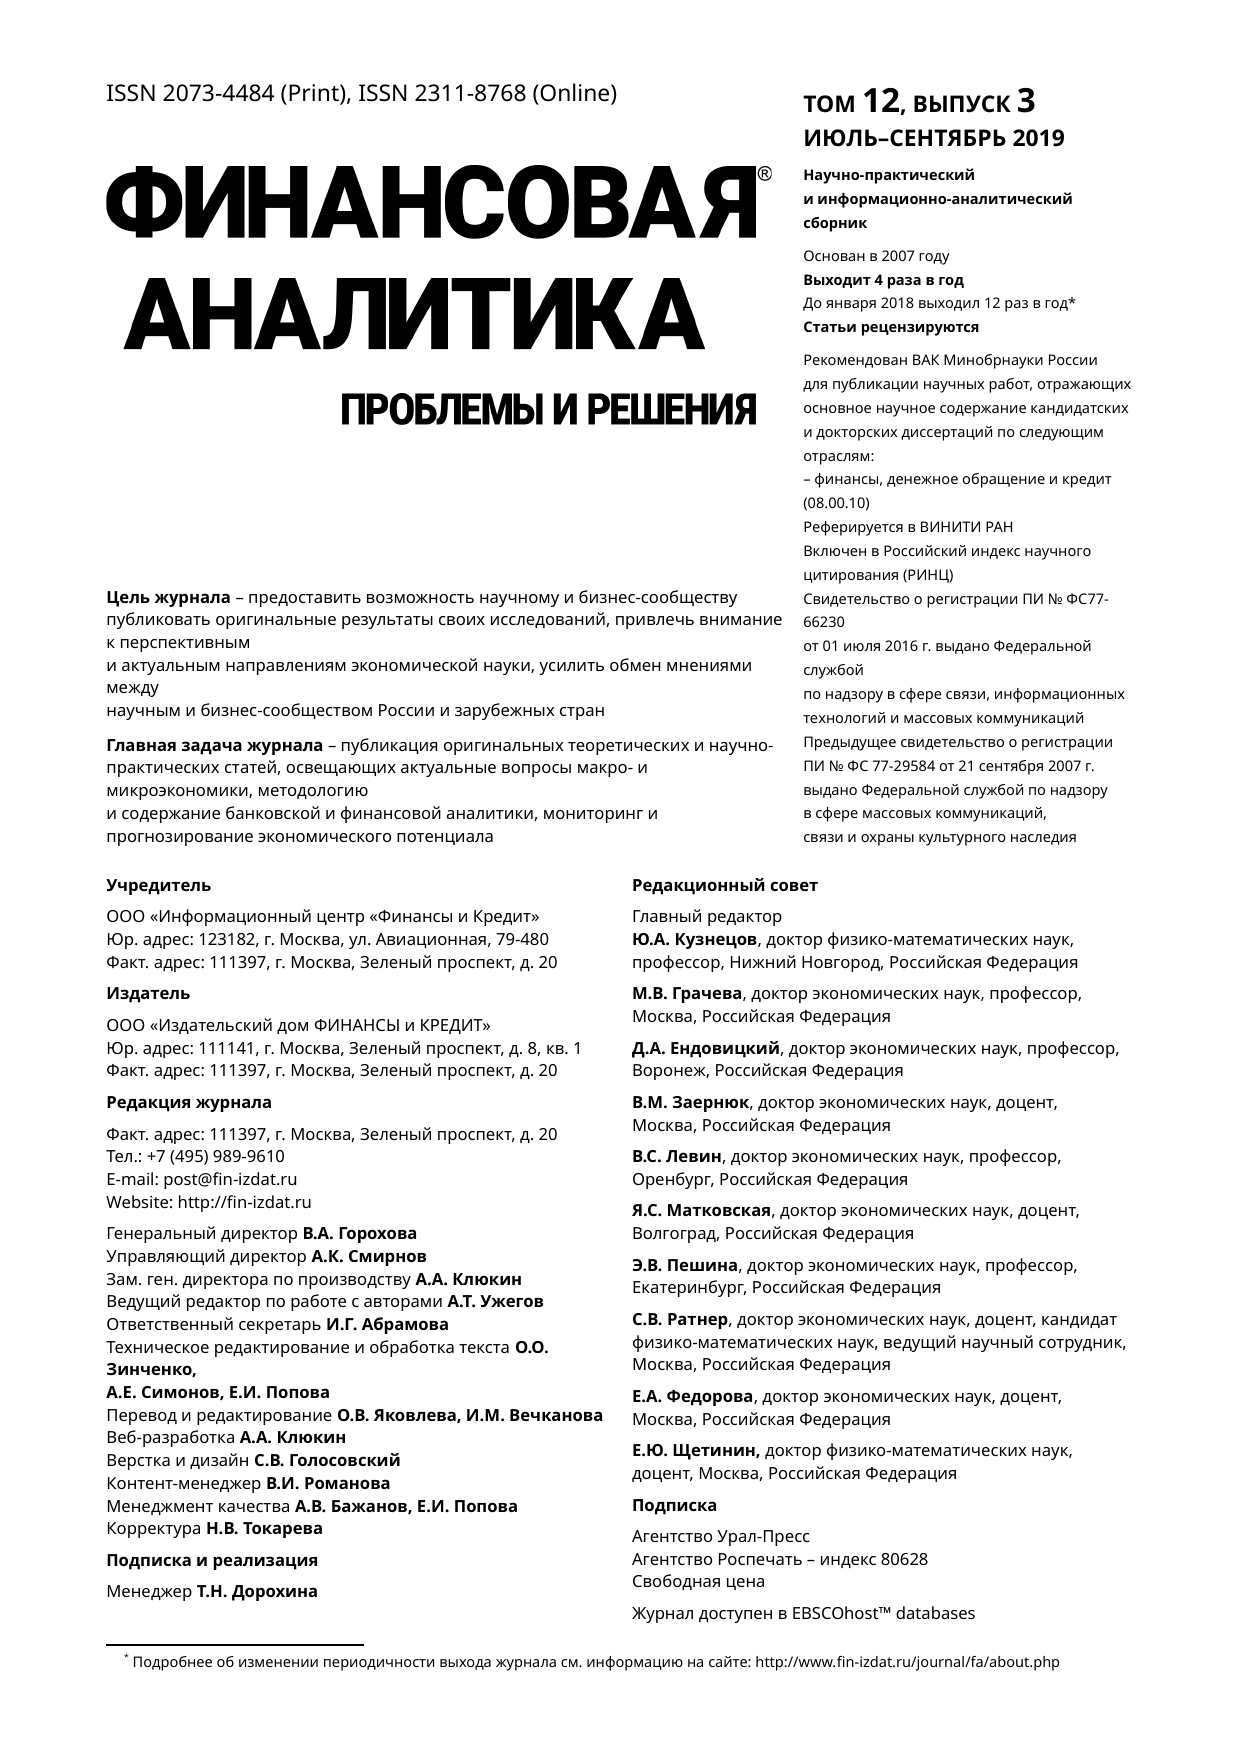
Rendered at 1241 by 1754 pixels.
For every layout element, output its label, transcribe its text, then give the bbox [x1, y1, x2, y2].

table_cell Цель журнала – предоставить возможность научному и бизнес-сообществу публиковать оригинальные результаты своих исследований, привлечь внимание к перспективным и актуальным направлениям экономической науки, усилить обмен мнениями между научным и бизнес-сообществом России и зарубежных стран Главная задача журнала – публикация оригинальных теоретических и научно-практических статей, освещающих актуальные вопросы макро- и микроэкономики, методологию и содержание банковской и финансовой аналитики, мониторинг и прогнозирование экономического потенциала [106, 438, 785, 856]
table_header ТОМ 12, ВЫПУСК 3 ИЮЛЬ–СЕНТЯБРЬ 2019 [785, 77, 1134, 165]
table_header ISSN 2073-4484 (Print), ISSN 2311-8768 (Online) [106, 77, 785, 165]
picture [106, 165, 772, 425]
table_cell Научно-практический и информационно-аналитический сборник Основан в 2007 году Выходит 4 раза в год До января 2018 выходил 12 раз в год* Статьи рецензируются Рекомендован ВАК Минобрнауки России для публикации научных работ, отражающих основное научное содержание кандидатских и докторских диссертаций по следующим отраслям: – финансы, денежное обращение и кредит (08.00.10) Реферируется в ВИНИТИ РАН Включен в Российский индекс научного цитирования (РИНЦ) Свидетельство о регистрации ПИ № ФС77-66230 от 01 июля 2016 г. выдано Федеральной службой по надзору в сфере связи, информационных технологий и массовых коммуникаций Предыдущее свидетельство о регистрации ПИ № ФС 77-29584 от 21 сентября 2007 г. выдано Федеральной службой по надзору в сфере массовых коммуникаций, связи и охраны культурного наследия [785, 165, 1134, 856]
table_header [608, 856, 632, 1624]
table_cell [106, 165, 785, 438]
table_header Учредитель ООО «Информационный центр «Финансы и Кредит» Юр. адрес: 123182, г. Москва, ул. Авиационная, 79-480 Факт. адрес: 111397, г. Москва, Зеленый проспект, д. 20 Издатель ООО «Издательский дом ФИНАНСЫ и КРЕДИТ» Юр. адрес: 111141, г. Москва, Зеленый проспект, д. 8, кв. 1 Факт. адрес: 111397, г. Москва, Зеленый проспект, д. 20 Редакция журнала Факт. адрес: 111397, г. Москва, Зеленый проспект, д. 20 Тел.: +7 (495) 989-9610 E-mail: post@ﬁn-izdat.ru Website: http://ﬁn-izdat.ru Генеральный директор В.А. Горохова Управляющий директор А.К. Смирнов Зам. ген. директора по производству А.А. Клюкин Ведущий редактор по работе с авторами А.Т. Ужегов Ответственный секретарь И.Г. Абрамова Техническое редактирование и обработка текста О.О. Зинченко, А.Е. Симонов, Е.И. Попова Перевод и редактирование О.В. Яковлева, И.М. Вечканова Веб-разработка А.А. Клюкин Верстка и дизайн С.В. Голосовский Контент-менеджер В.И. Романова Менеджмент качества А.В. Бажанов, Е.И. Попова Корректура Н.В. Токарева Подписка и реализация Менеджер Т.Н. Дорохина [106, 856, 608, 1624]
table_header Редакционный совет Главный редактор Ю.А. Кузнецов, доктор физико-математических наук, профессор, Нижний Новгород, Российская Федерация М.В. Грачева, доктор экономических наук, профессор, Москва, Российская Федерация Д.А. Ендовицкий, доктор экономических наук, профессор, Воронеж, Российская Федерация В.М. Заернюк, доктор экономических наук, доцент, Москва, Российская Федерация В.С. Левин, доктор экономических наук, профессор, Оренбург, Российская Федерация Я.С. Матковская, доктор экономических наук, доцент, Волгоград, Российская Федерация Э.В. Пешина, доктор экономических наук, профессор, Екатеринбург, Российская Федерация С.В. Ратнер, доктор экономических наук, доцент, кандидат физико-математических наук, ведущий научный сотрудник, Москва, Российская Федерация Е.А. Федорова, доктор экономических наук, доцент, Москва, Российская Федерация Е.Ю. Щетинин, доктор физико-математических наук, доцент, Москва, Российская Федерация Подписка Агентство Урал-Пресс Агентство Роспечать – индекс 80628 Свободная цена Журнал доступен в EBSCOhost™ databases [632, 856, 1134, 1624]
